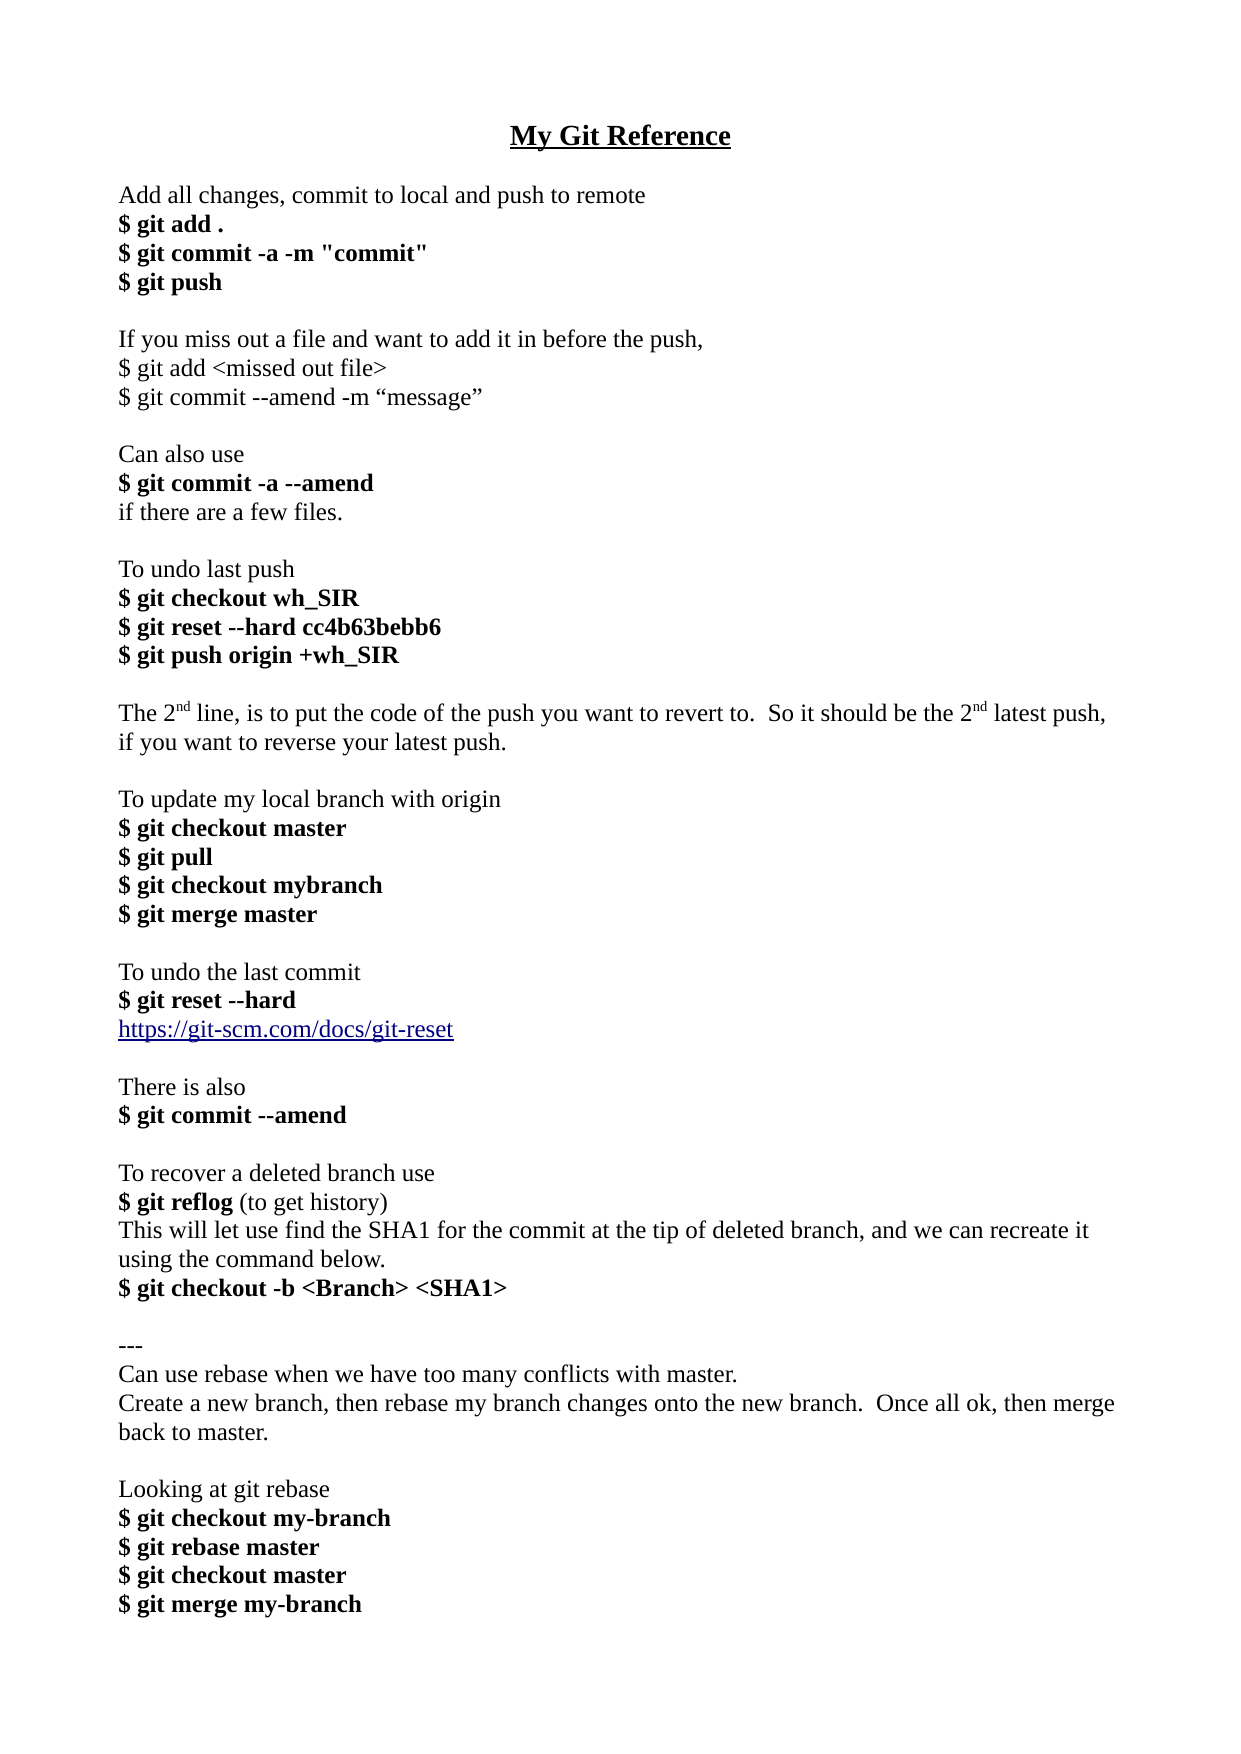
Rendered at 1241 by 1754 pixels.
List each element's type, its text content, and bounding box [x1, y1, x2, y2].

text Create a new branch, then rebase my branch changes onto the new branch. Once all ok, then merge back to master. [118, 1388, 1122, 1445]
text $ git reset --hard [118, 985, 1122, 1014]
text The 2nd line, is to put the code of the push you want to revert to. So it should be the 2nd latest push, if you want to reverse your latest push. [118, 698, 1122, 755]
text https://git-scm.com/docs/git-reset [118, 1014, 1122, 1043]
text Add all changes, commit to local and push to remote [118, 180, 1122, 209]
text $ git commit --amend [118, 1100, 1122, 1129]
text --- [118, 1330, 1122, 1359]
text $ git reflog (to get history) [118, 1187, 1122, 1215]
text $ git merge my-branch [118, 1589, 1122, 1618]
text This will let use find the SHA1 for the commit at the tip of deleted branch, and we can recreate it using the command below. [118, 1215, 1122, 1273]
text To undo the last commit [118, 957, 1122, 985]
text Looking at git rebase [118, 1474, 1122, 1503]
text $ git push [118, 267, 1122, 295]
text $ git commit -a --amend [118, 468, 1122, 497]
text $ git add . [118, 209, 1122, 238]
text $ git checkout master [118, 813, 1122, 842]
text To update my local branch with origin [118, 784, 1122, 813]
text $ git checkout -b <Branch> <SHA1> [118, 1273, 1122, 1302]
text $ git checkout mybranch [118, 870, 1122, 899]
text if there are a few files. [118, 497, 1122, 525]
text There is also [118, 1072, 1122, 1100]
text $ git checkout my-branch [118, 1503, 1122, 1532]
text $ git add <missed out file> [118, 353, 1122, 382]
text To undo last push [118, 554, 1122, 583]
text My Git Reference [118, 118, 1122, 152]
text $ git checkout master [118, 1560, 1122, 1589]
text $ git push origin +wh_SIR [118, 640, 1122, 669]
text To recover a deleted branch use [118, 1158, 1122, 1187]
text $ git reset --hard cc4b63bebb6 [118, 612, 1122, 640]
text $ git checkout wh_SIR [118, 583, 1122, 612]
text $ git commit --amend -m “message” [118, 382, 1122, 410]
text If you miss out a file and want to add it in before the push, [118, 324, 1122, 353]
text Can also use [118, 439, 1122, 468]
text $ git rebase master [118, 1532, 1122, 1560]
text $ git pull [118, 842, 1122, 870]
text Can use rebase when we have too many conflicts with master. [118, 1359, 1122, 1388]
text $ git commit -a -m "commit" [118, 238, 1122, 267]
text $ git merge master [118, 899, 1122, 928]
